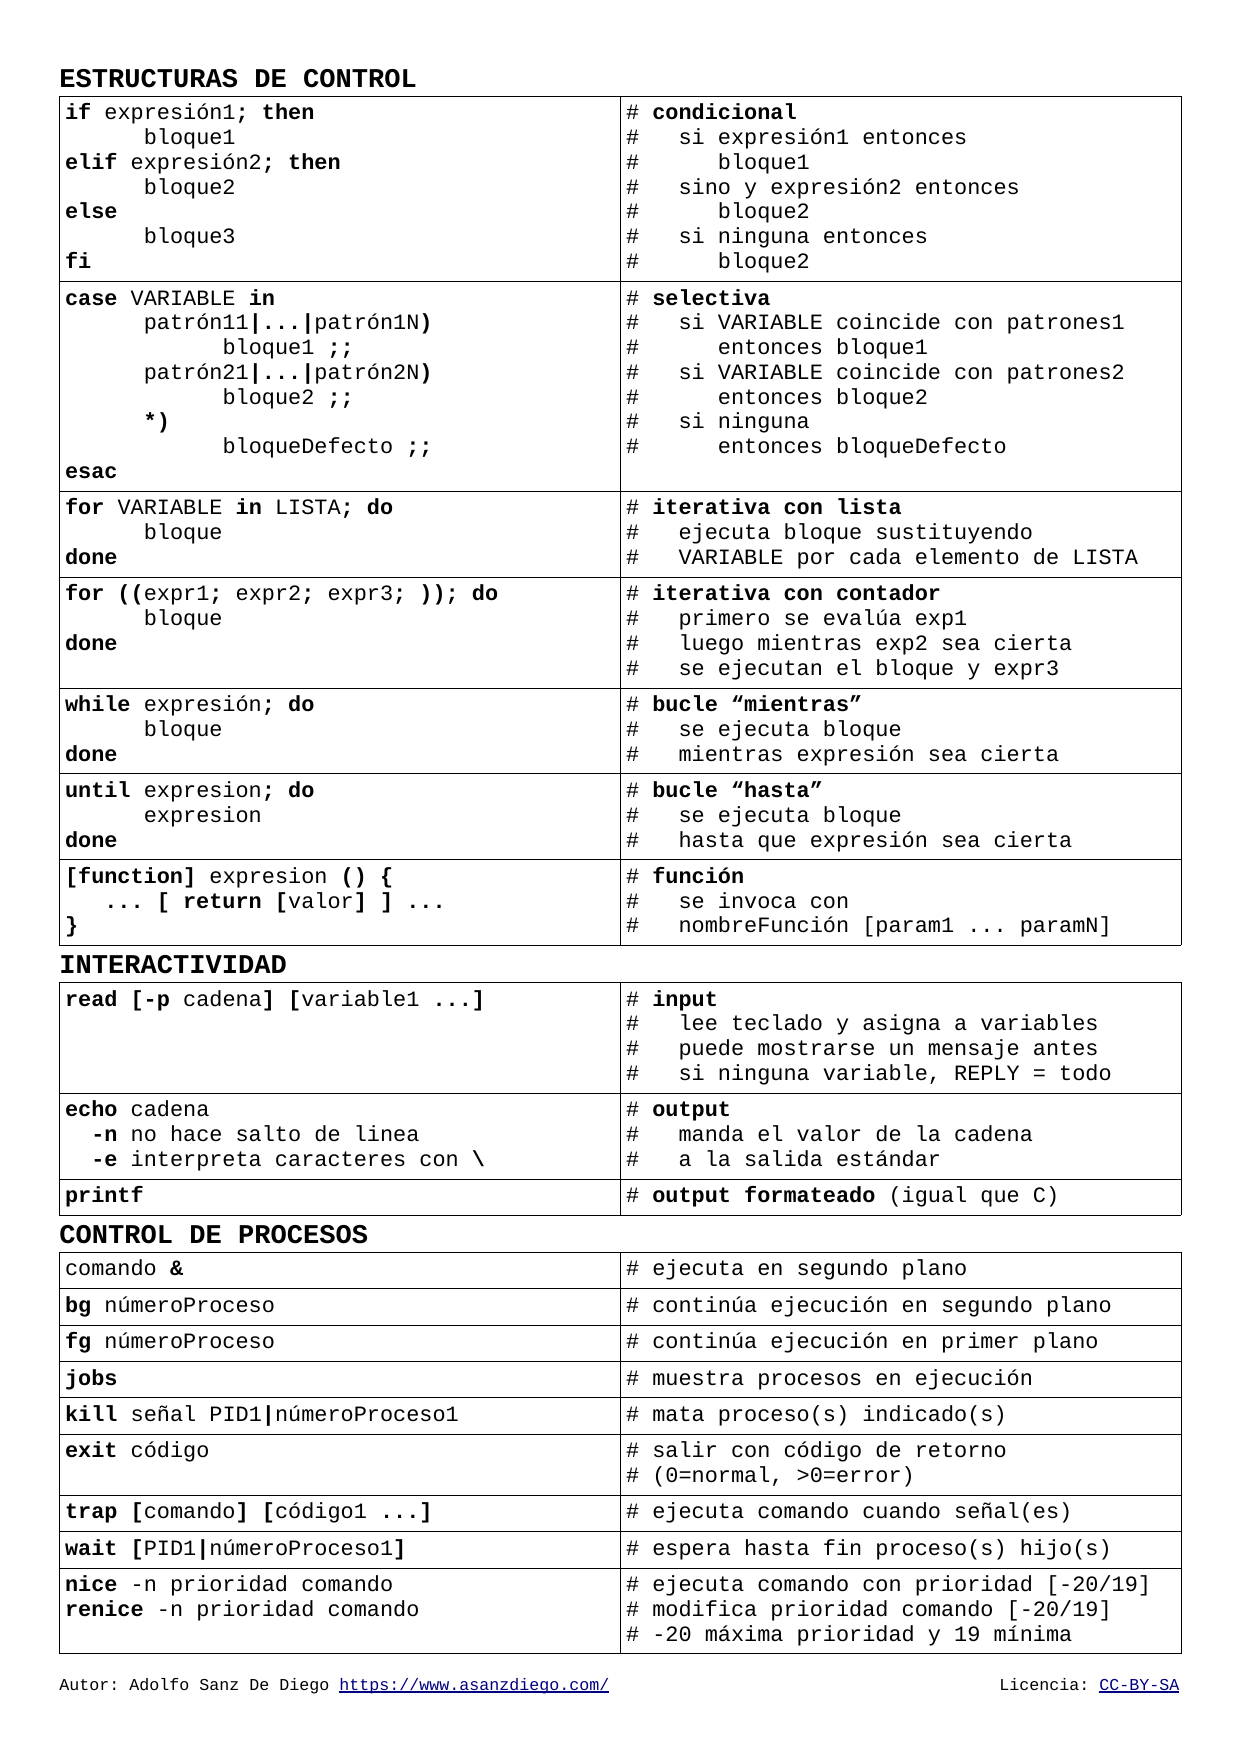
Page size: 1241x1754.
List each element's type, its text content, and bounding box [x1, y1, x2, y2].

table_cell # iterativa con contador # primero se evalúa exp1 # luego mientras exp2 sea cierta # se ejecutan el bloque y expr3 [621, 578, 1181, 687]
table_cell # selectiva # si VARIABLE coincide con patrones1 # entonces bloque1 # si VARIABLE coincide con patrones2 # entonces bloque2 # si ninguna # entonces bloqueDefecto [621, 282, 1181, 491]
table_cell # continúa ejecución en primer plano [621, 1326, 1181, 1361]
table_cell wait [PID1|númeroProceso1] [60, 1532, 620, 1567]
table_cell # mata proceso(s) indicado(s) [621, 1398, 1181, 1433]
table_cell # output # manda el valor de la cadena # a la salida estándar [621, 1094, 1181, 1179]
table_cell printf [60, 1180, 620, 1215]
table_cell # iterativa con lista # ejecuta bloque sustituyendo # VARIABLE por cada elemento de LISTA [621, 492, 1181, 577]
table_cell # ejecuta comando cuando señal(es) [621, 1496, 1181, 1531]
subtitle Control de procesos [59, 1221, 1181, 1252]
table_cell jobs [60, 1362, 620, 1397]
table_header comando & [60, 1253, 620, 1288]
table_cell # muestra procesos en ejecución [621, 1362, 1181, 1397]
table_cell # salir con código de retorno # (0=normal, >0=error) [621, 1435, 1181, 1495]
table_cell # continúa ejecución en segundo plano [621, 1289, 1181, 1324]
table_cell case VARIABLE in patrón11|...|patrón1N) bloque1 ;; patrón21|...|patrón2N) bloque2 ;; *) bloqueDefecto ;; esac [60, 282, 620, 491]
table_cell # función # se invoca con # nombreFunción [param1 ... paramN] [621, 860, 1181, 945]
subtitle Interactividad [59, 951, 1181, 982]
table_cell until expresion; do expresion done [60, 774, 620, 859]
table_header # condicional # si expresión1 entonces # bloque1 # sino y expresión2 entonces # bloque2 # si ninguna entonces # bloque2 [621, 97, 1181, 281]
table_cell # ejecuta comando con prioridad [-20/19] # modifica prioridad comando [-20/19] # -20 máxima prioridad y 19 mínima [621, 1569, 1181, 1653]
subtitle Estructuras de control [59, 65, 1181, 96]
table_cell # bucle “hasta” # se ejecuta bloque # hasta que expresión sea cierta [621, 774, 1181, 859]
table_header if expresión1; then bloque1 elif expresión2; then bloque2 else bloque3 fi [60, 97, 620, 281]
table_cell for ((expr1; expr2; expr3; )); do bloque done [60, 578, 620, 687]
table_cell # output formateado (igual que C) [621, 1180, 1181, 1215]
table_cell kill señal PID1|númeroProceso1 [60, 1398, 620, 1433]
table_cell while expresión; do bloque done [60, 689, 620, 773]
table_cell exit código [60, 1435, 620, 1495]
table_cell # espera hasta fin proceso(s) hijo(s) [621, 1532, 1181, 1567]
table_cell [function] expresion () { ... [ return [valor] ] ... } [60, 860, 620, 945]
table_header # input # lee teclado y asigna a variables # puede mostrarse un mensaje antes # si ninguna variable, REPLY = todo [621, 983, 1181, 1093]
table_cell fg númeroProceso [60, 1326, 620, 1361]
table_cell for VARIABLE in LISTA; do bloque done [60, 492, 620, 577]
table_cell trap [comando] [código1 ...] [60, 1496, 620, 1531]
table_header # ejecuta en segundo plano [621, 1253, 1181, 1288]
table_cell nice -n prioridad comando renice -n prioridad comando [60, 1569, 620, 1653]
table_cell # bucle “mientras” # se ejecuta bloque # mientras expresión sea cierta [621, 689, 1181, 773]
table_cell echo cadena -n no hace salto de linea -e interpreta caracteres con \ [60, 1094, 620, 1179]
table_header read [-p cadena] [variable1 ...] [60, 983, 620, 1093]
table_cell bg númeroProceso [60, 1289, 620, 1324]
